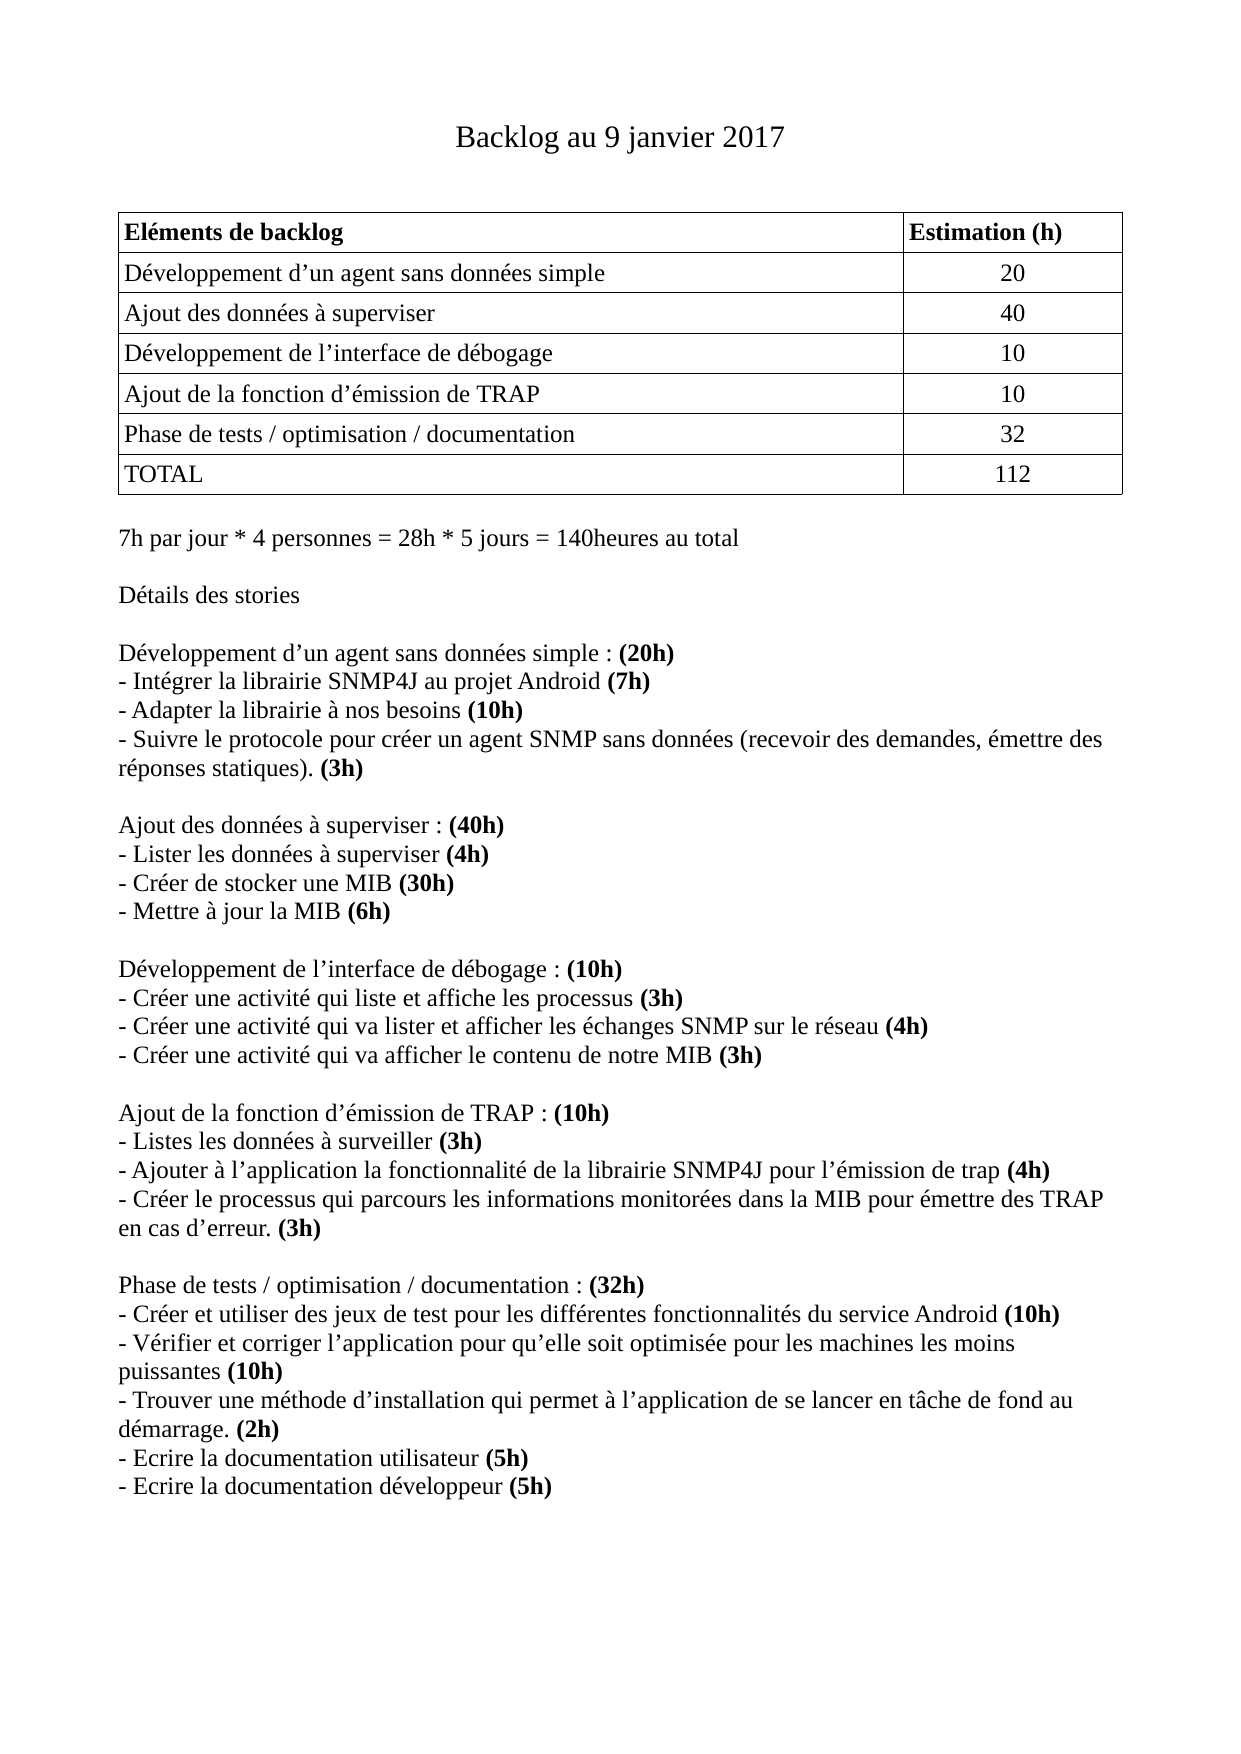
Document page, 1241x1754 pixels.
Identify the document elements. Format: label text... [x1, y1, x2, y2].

table_cell Développement de l’interface de débogage [119, 334, 903, 373]
table_cell Ajout des données à superviser [119, 293, 903, 332]
table_cell Développement d’un agent sans données simple [119, 253, 903, 292]
text - Créer le processus qui parcours les informations monitorées dans la MIB pour émettre des TRAP en cas d’erreur. (3h) [118, 1184, 1122, 1241]
table_cell 10 [904, 334, 1122, 373]
table_cell Ajout de la fonction d’émission de TRAP [119, 374, 903, 413]
table_cell 10 [904, 374, 1122, 413]
text - Ecrire la documentation utilisateur (5h) [118, 1443, 1122, 1471]
text - Créer et utiliser des jeux de test pour les différentes fonctionnalités du service Android (10h) [118, 1299, 1122, 1328]
text - Listes les données à surveiller (3h) [118, 1126, 1122, 1155]
text Ajout de la fonction d’émission de TRAP : (10h) [118, 1098, 1122, 1126]
text - Créer une activité qui liste et affiche les processus (3h) [118, 983, 1122, 1011]
text - Suivre le protocole pour créer un agent SNMP sans données (recevoir des demandes, émettre des réponses statiques). (3h) [118, 724, 1122, 781]
table_cell 112 [904, 455, 1122, 494]
text Développement de l’interface de débogage : (10h) [118, 954, 1122, 983]
table_cell 40 [904, 293, 1122, 332]
text - Intégrer la librairie SNMP4J au projet Android (7h) [118, 666, 1122, 695]
text - Mettre à jour la MIB (6h) [118, 896, 1122, 925]
text - Ajouter à l’application la fonctionnalité de la librairie SNMP4J pour l’émission de trap (4h) [118, 1155, 1122, 1184]
text - Vérifier et corriger l’application pour qu’elle soit optimisée pour les machines les moins puissantes (10h) [118, 1328, 1122, 1385]
table_cell 32 [904, 414, 1122, 453]
text 7h par jour * 4 personnes = 28h * 5 jours = 140heures au total [118, 523, 1122, 551]
text Détails des stories [118, 580, 1122, 609]
table_cell TOTAL [119, 455, 903, 494]
table_cell 20 [904, 253, 1122, 292]
text Ajout des données à superviser : (40h) [118, 810, 1122, 839]
table_header Eléments de backlog [119, 213, 903, 252]
table_cell Phase de tests / optimisation / documentation [119, 414, 903, 453]
text - Créer une activité qui va afficher le contenu de notre MIB (3h) [118, 1040, 1122, 1069]
text - Créer une activité qui va lister et afficher les échanges SNMP sur le réseau (4h) [118, 1011, 1122, 1040]
text Phase de tests / optimisation / documentation : (32h) [118, 1270, 1122, 1299]
text - Ecrire la documentation développeur (5h) [118, 1471, 1122, 1500]
table_header Estimation (h) [904, 213, 1122, 252]
text - Adapter la librairie à nos besoins (10h) [118, 695, 1122, 724]
text - Créer de stocker une MIB (30h) [118, 868, 1122, 896]
text - Trouver une méthode d’installation qui permet à l’application de se lancer en tâche de fond au démarrage. (2h) [118, 1385, 1122, 1443]
text Backlog au 9 janvier 2017 [118, 118, 1122, 154]
text - Lister les données à superviser (4h) [118, 839, 1122, 868]
text Développement d’un agent sans données simple : (20h) [118, 638, 1122, 666]
